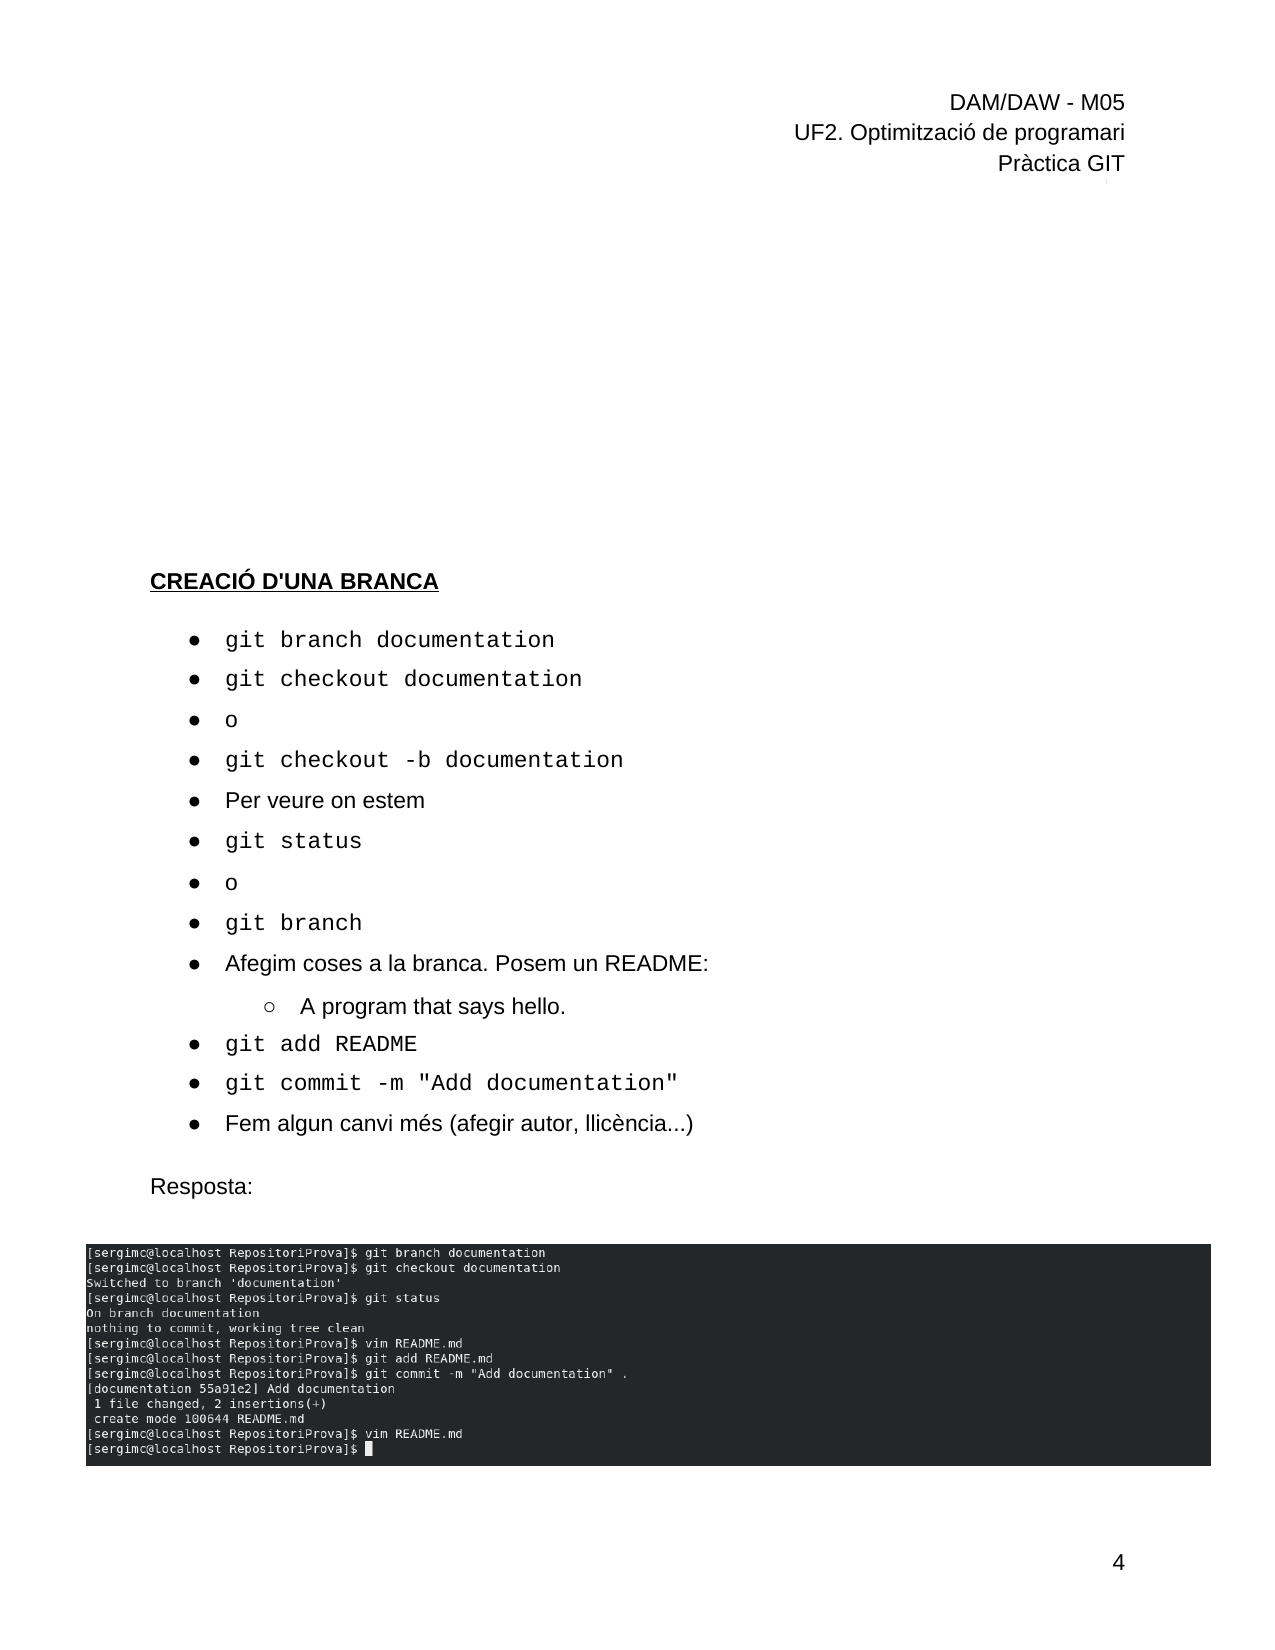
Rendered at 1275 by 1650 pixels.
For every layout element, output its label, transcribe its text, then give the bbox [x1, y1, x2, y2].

picture [86, 1244, 1211, 1466]
list git checkout documentation [187, 667, 1125, 693]
list git branch [187, 911, 1125, 937]
list o [187, 706, 1125, 734]
list git checkout -b documentation [187, 748, 1125, 774]
list o [187, 869, 1125, 897]
list git commit -m "Add documentation" [187, 1071, 1125, 1097]
list Afegim coses a la branca. Posem un README: [187, 950, 1125, 978]
list git status [187, 830, 1125, 856]
list git branch documentation [187, 628, 1125, 654]
list git add README [187, 1032, 1125, 1058]
text Resposta: [150, 1173, 1125, 1199]
list Fem algun canvi més (afegir autor, llicència...) [187, 1110, 1125, 1138]
list A program that says hello. [262, 993, 1125, 1019]
text CREACIÓ D'UNA BRANCA [150, 568, 1125, 594]
list Per veure on estem [187, 787, 1125, 816]
